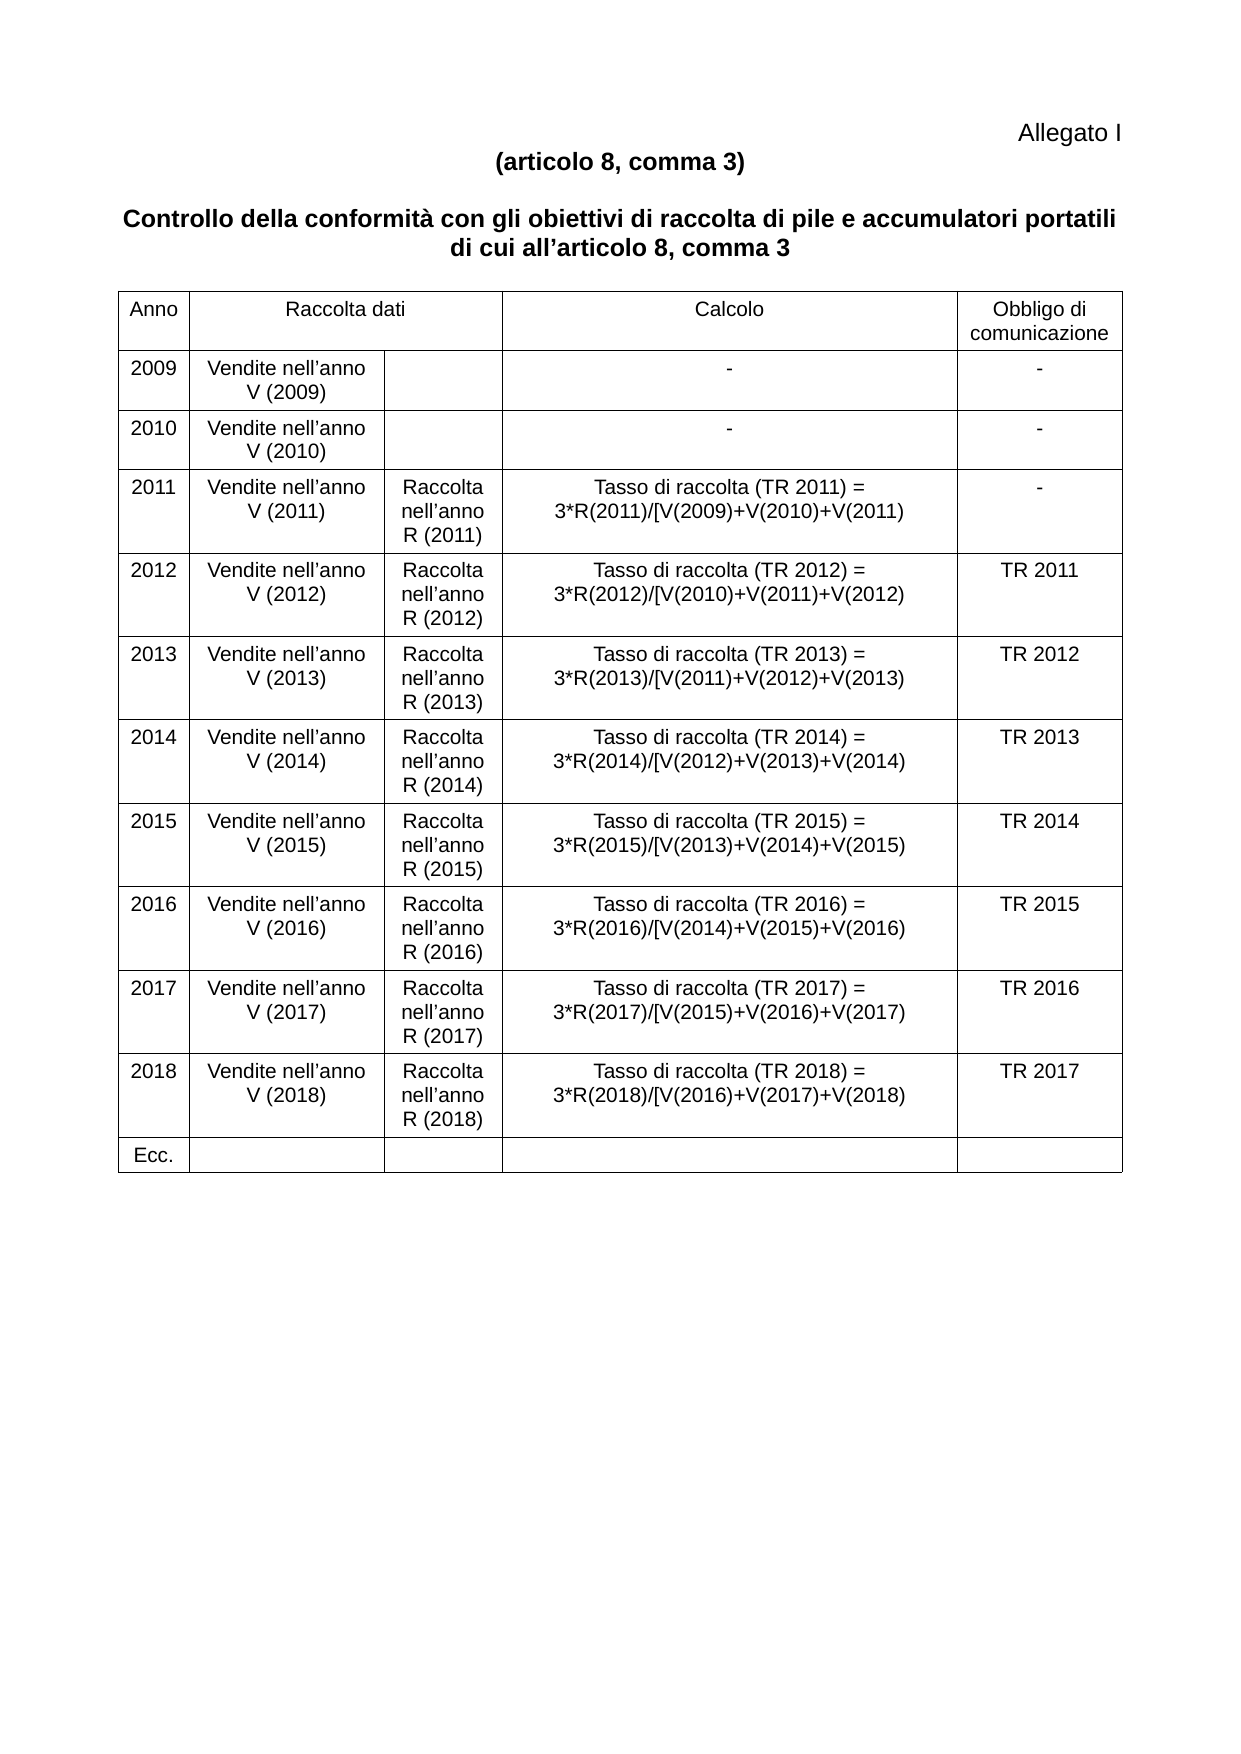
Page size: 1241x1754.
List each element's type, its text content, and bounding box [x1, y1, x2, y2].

table_cell 2017 [119, 971, 189, 1053]
table_cell - [958, 411, 1122, 469]
table_cell Vendite nell’anno V (2014) [190, 720, 384, 803]
table_cell Vendite nell’anno V (2015) [190, 804, 384, 886]
table_cell Tasso di raccolta (TR 2013) = 3*R(2013)/[V(2011)+V(2012)+V(2013) [503, 637, 957, 719]
table_cell Vendite nell’anno V (2017) [190, 971, 384, 1053]
table_cell 2018 [119, 1054, 189, 1137]
table_header Obbligo di comunicazione [958, 292, 1122, 350]
table_cell Tasso di raccolta (TR 2017) = 3*R(2017)/[V(2015)+V(2016)+V(2017) [503, 971, 957, 1053]
table_cell Tasso di raccolta (TR 2012) = 3*R(2012)/[V(2010)+V(2011)+V(2012) [503, 554, 957, 636]
table_cell Ecc. [119, 1138, 189, 1172]
table_cell Raccolta nell’anno R (2013) [385, 637, 502, 719]
subtitle Allegato I [118, 118, 1122, 147]
table_cell - [503, 411, 957, 469]
table_cell Tasso di raccolta (TR 2014) = 3*R(2014)/[V(2012)+V(2013)+V(2014) [503, 720, 957, 803]
table_cell Vendite nell’anno V (2011) [190, 470, 384, 552]
table_cell Raccolta nell’anno R (2017) [385, 971, 502, 1053]
text (articolo 8, comma 3) [118, 147, 1122, 176]
table_cell Raccolta nell’anno R (2014) [385, 720, 502, 803]
table_cell - [958, 470, 1122, 552]
table_cell Raccolta nell’anno R (2011) [385, 470, 502, 552]
table_cell 2015 [119, 804, 189, 886]
table_header Anno [119, 292, 189, 350]
table_cell Raccolta nell’anno R (2018) [385, 1054, 502, 1137]
table_cell Vendite nell’anno V (2013) [190, 637, 384, 719]
table_cell Vendite nell’anno V (2018) [190, 1054, 384, 1137]
table_cell 2016 [119, 887, 189, 970]
table_cell TR 2015 [958, 887, 1122, 970]
table_cell 2012 [119, 554, 189, 636]
table_cell TR 2016 [958, 971, 1122, 1053]
table_cell Tasso di raccolta (TR 2016) = 3*R(2016)/[V(2014)+V(2015)+V(2016) [503, 887, 957, 970]
table_cell Vendite nell’anno V (2012) [190, 554, 384, 636]
table_cell - [503, 351, 957, 409]
table_cell 2014 [119, 720, 189, 803]
table_cell [958, 1138, 1122, 1172]
table_cell 2010 [119, 411, 189, 469]
table_cell Vendite nell’anno V (2016) [190, 887, 384, 970]
table_header Raccolta dati [190, 292, 502, 350]
table_cell [503, 1138, 957, 1172]
table_cell Raccolta nell’anno R (2015) [385, 804, 502, 886]
table_cell 2009 [119, 351, 189, 409]
table_cell [385, 1138, 502, 1172]
table_cell Vendite nell’anno V (2009) [190, 351, 384, 409]
table_cell [385, 411, 502, 469]
table_cell - [958, 351, 1122, 409]
table_cell [385, 351, 502, 409]
table_cell Vendite nell’anno V (2010) [190, 411, 384, 469]
table_cell Tasso di raccolta (TR 2018) = 3*R(2018)/[V(2016)+V(2017)+V(2018) [503, 1054, 957, 1137]
table_cell TR 2012 [958, 637, 1122, 719]
table_cell TR 2014 [958, 804, 1122, 886]
table_header Calcolo [503, 292, 957, 350]
table_cell TR 2013 [958, 720, 1122, 803]
table_cell Tasso di raccolta (TR 2015) = 3*R(2015)/[V(2013)+V(2014)+V(2015) [503, 804, 957, 886]
table_cell TR 2017 [958, 1054, 1122, 1137]
table_cell Tasso di raccolta (TR 2011) = 3*R(2011)/[V(2009)+V(2010)+V(2011) [503, 470, 957, 552]
table_cell Raccolta nell’anno R (2016) [385, 887, 502, 970]
table_cell Raccolta nell’anno R (2012) [385, 554, 502, 636]
table_cell TR 2011 [958, 554, 1122, 636]
table_cell [190, 1138, 384, 1172]
table_cell 2011 [119, 470, 189, 552]
table_cell 2013 [119, 637, 189, 719]
subtitle Controllo della conformità con gli obiettivi di raccolta di pile e accumulatori portatili di cui all’articolo 8, comma 3 [118, 204, 1122, 262]
